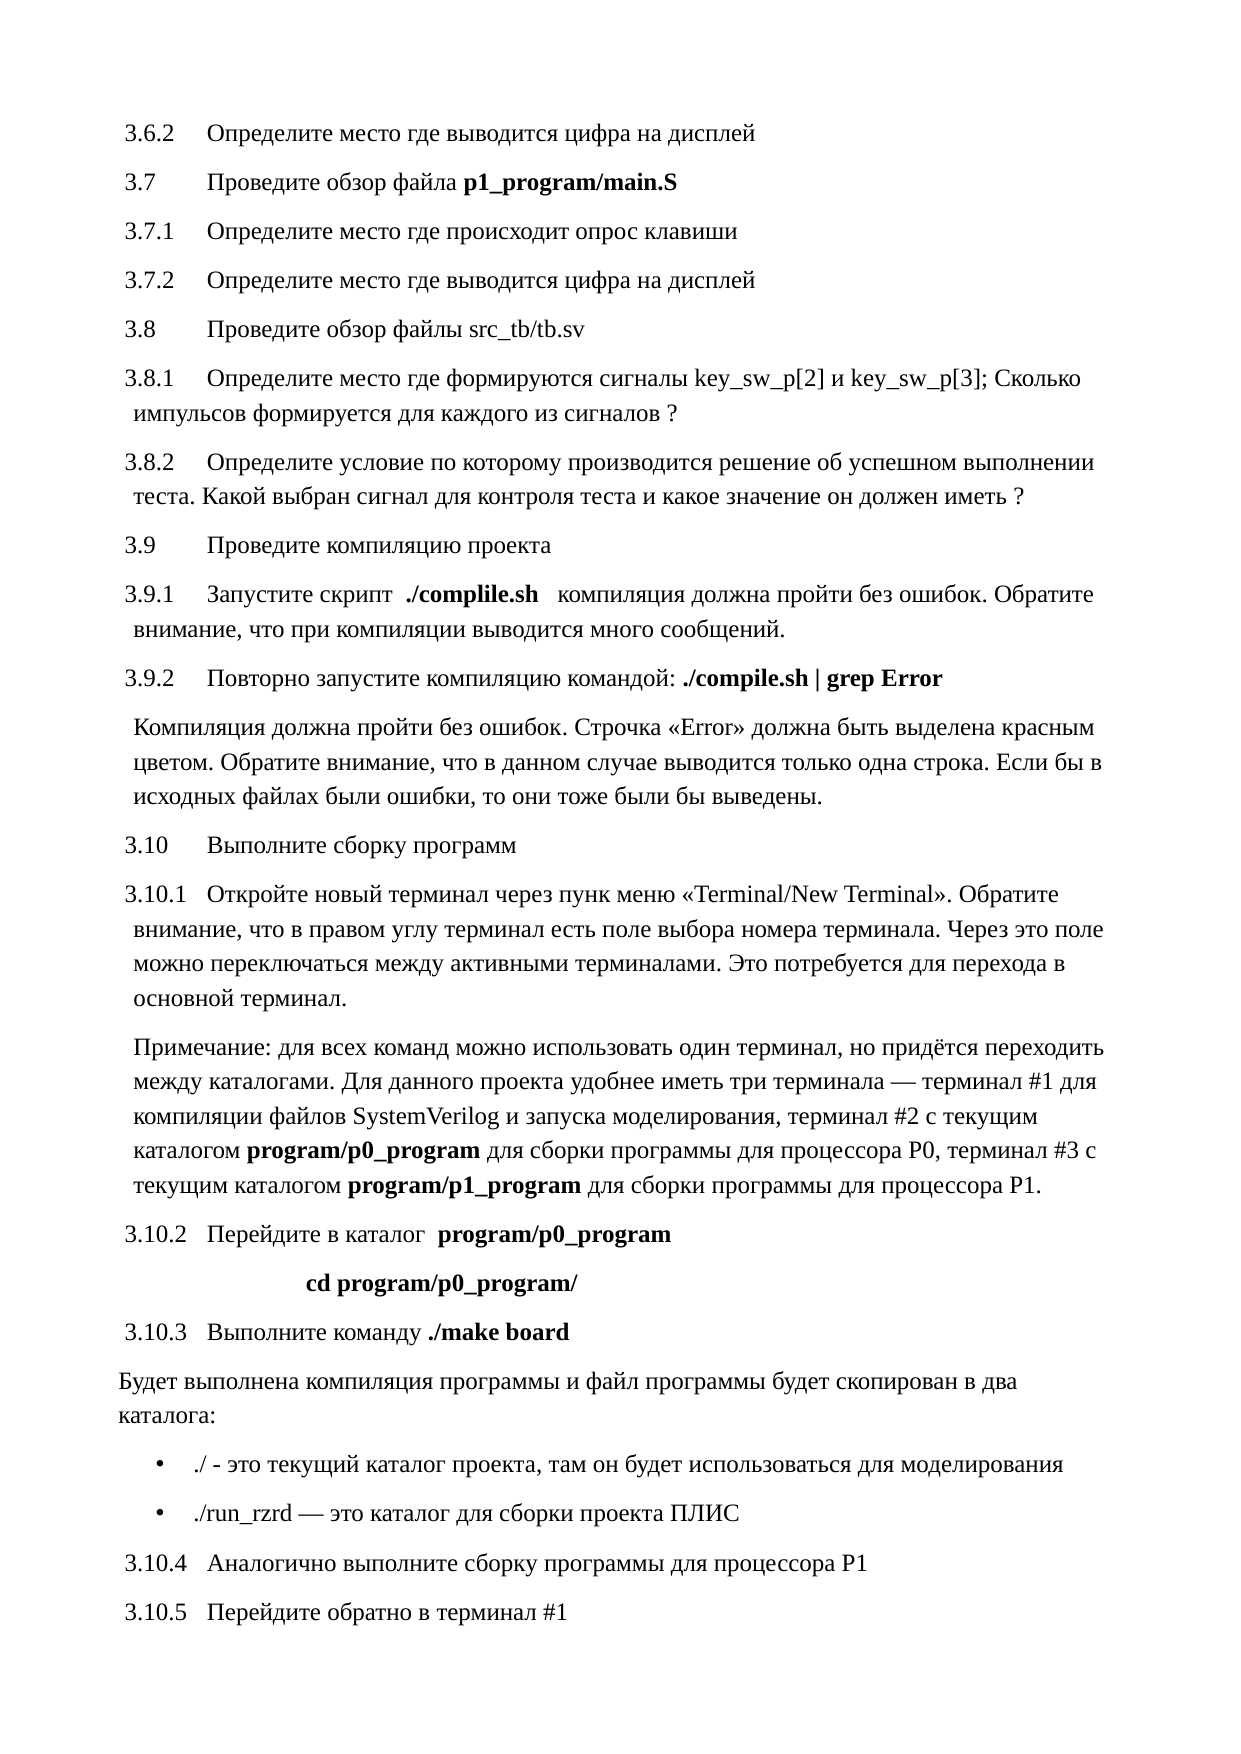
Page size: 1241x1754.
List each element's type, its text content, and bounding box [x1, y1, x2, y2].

list ./run_rzrd — это каталог для сборки проекта ПЛИС [156, 1498, 1122, 1527]
list Повторно запустите компиляцию командой: ./compile.sh | grep Error [118, 663, 1122, 692]
list Определите место где выводится цифра на дисплей [118, 265, 1122, 294]
list Компиляция должна пройти без ошибок. Строчка «Error» должна быть выделена красным цветом. Обратите внимание, что в данном случае выводится только одна строка. Если бы в исходных файлах были ошибки, то они тоже были бы выведены. [118, 712, 1122, 810]
list cd program/p0_program/ [268, 1268, 1122, 1297]
list Проведите компиляцию проекта [118, 531, 1122, 559]
list Аналогично выполните сборку программы для процессора P1 [118, 1548, 1122, 1576]
list Определите место где формируются сигналы key_sw_p[2] и key_sw_p[3]; Сколько импульсов формируется для каждого из сигналов ? [118, 363, 1122, 427]
list Откройте новый терминал через пунк меню «Terminal/New Terminal». Обратите внимание, что в правом углу терминал есть поле выбора номера терминала. Через это поле можно переключаться между активными терминалами. Это потребуется для перехода в основной терминал. [118, 879, 1122, 1011]
list Определите место где выводится цифра на дисплей [118, 118, 1122, 147]
list Выполните команду ./make board [118, 1317, 1122, 1346]
list Перейдите в каталог program/p0_program [118, 1219, 1122, 1247]
list Запустите скрипт ./complile.sh компиляция должна пройти без ошибок. Обратите внимание, что при компиляции выводится много сообщений. [118, 579, 1122, 643]
list Проведите обзор файлы src_tb/tb.sv [118, 314, 1122, 343]
list Определите место где происходит опрос клавиши [118, 216, 1122, 245]
list Выполните сборку программ [118, 830, 1122, 859]
list Проведите обзор файла p1_program/main.S [118, 167, 1122, 196]
text Будет выполнена компиляция программы и файл программы будет скопирован в два каталога: [118, 1366, 1122, 1429]
list Перейдите обратно в терминал #1 [118, 1597, 1122, 1625]
list Примечание: для всех команд можно использовать один терминал, но придётся переходить между каталогами. Для данного проекта удобнее иметь три терминала — терминал #1 для компиляции файлов SystemVerilog и запуска моделирования, терминал #2 с текущим каталогом program/p0_program для сборки программы для процессора P0, терминал #3 с текущим каталогом program/p1_program для сборки программы для процессора P1. [118, 1032, 1122, 1198]
list ./ - это текущий каталог проекта, там он будет использоваться для моделирования [156, 1449, 1122, 1478]
list Определите условие по которому производится решение об успешном выполнении теста. Какой выбран сигнал для контроля теста и какое значение он должен иметь ? [118, 447, 1122, 510]
